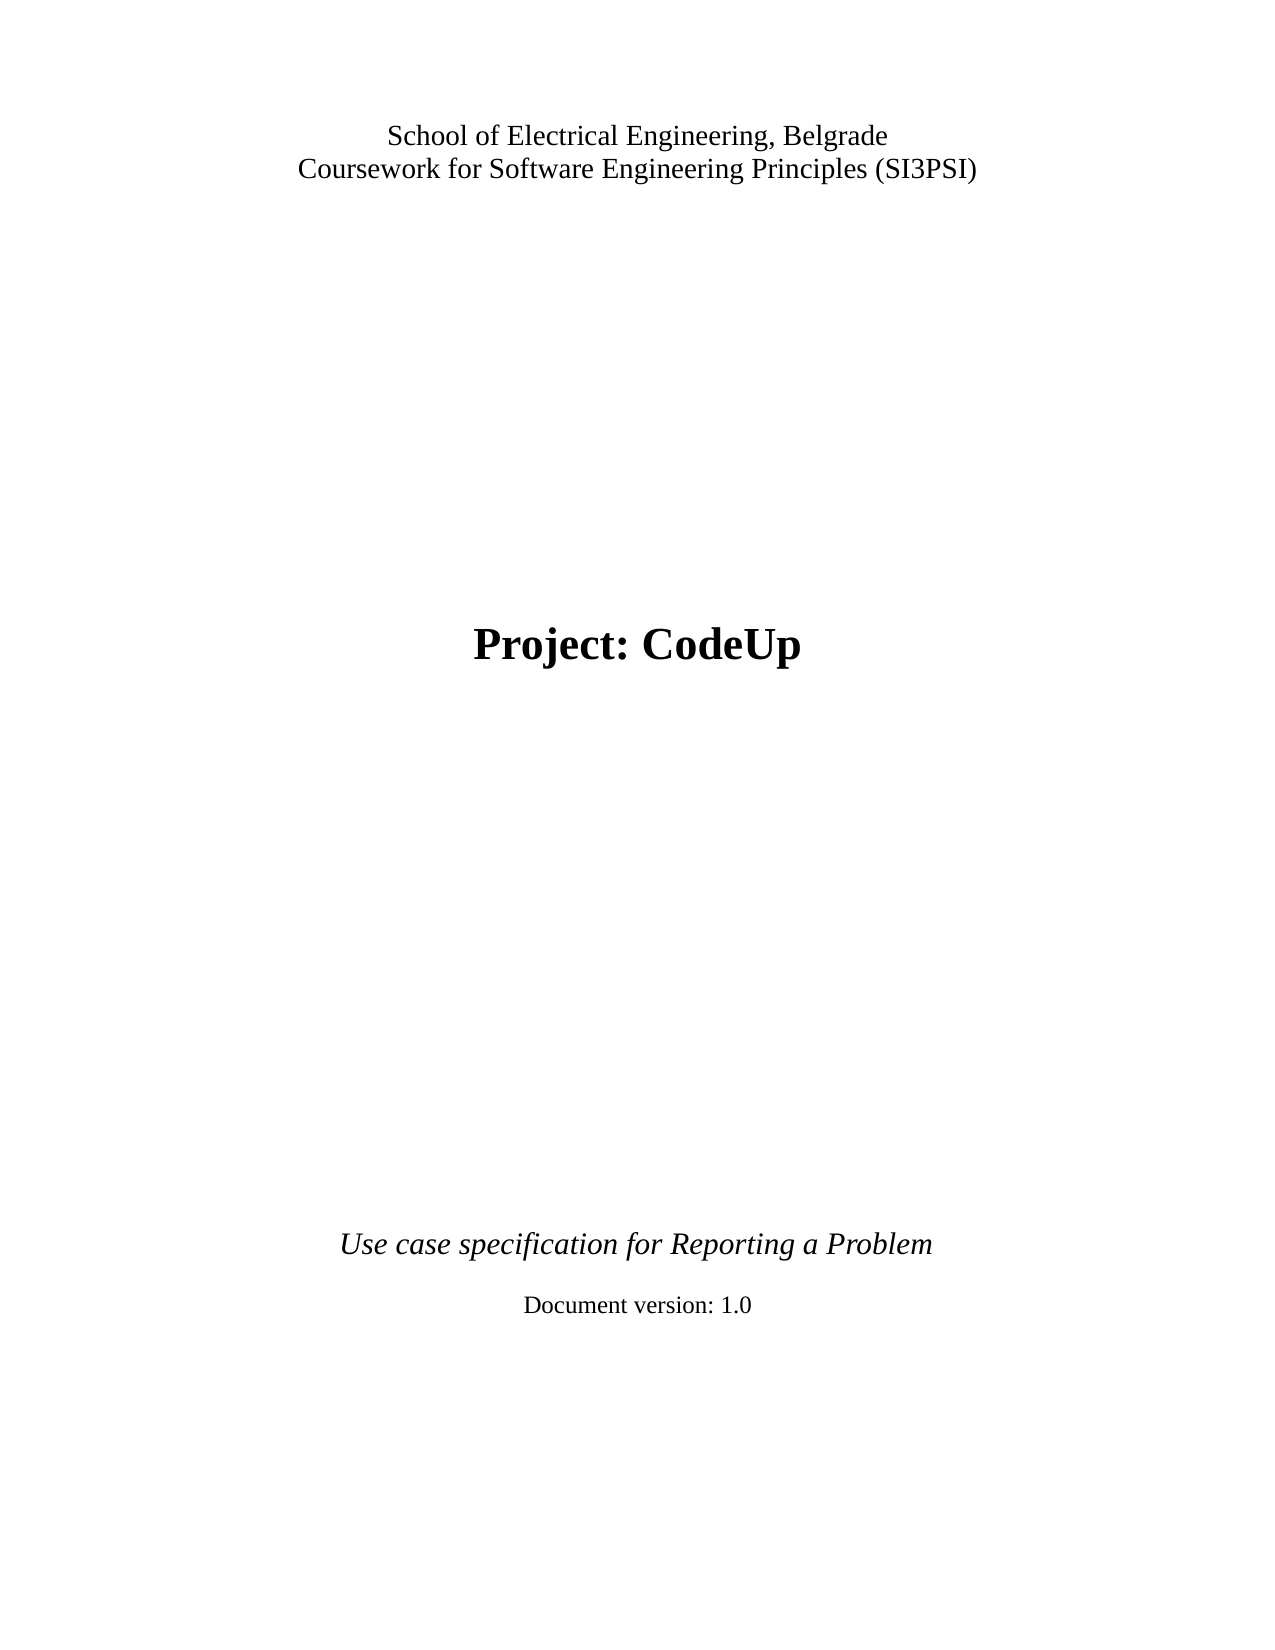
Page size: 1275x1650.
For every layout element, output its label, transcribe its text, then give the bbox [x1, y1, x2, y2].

text Coursework for Software Engineering Principles (SI3PSI) [118, 152, 1157, 185]
text Project: CodeUp [118, 616, 1157, 669]
text Use case specification for Reporting a Problem [118, 1225, 1157, 1261]
text Document version: 1.0 [118, 1290, 1157, 1318]
text School of Electrical Engineering, Belgrade [118, 118, 1157, 152]
